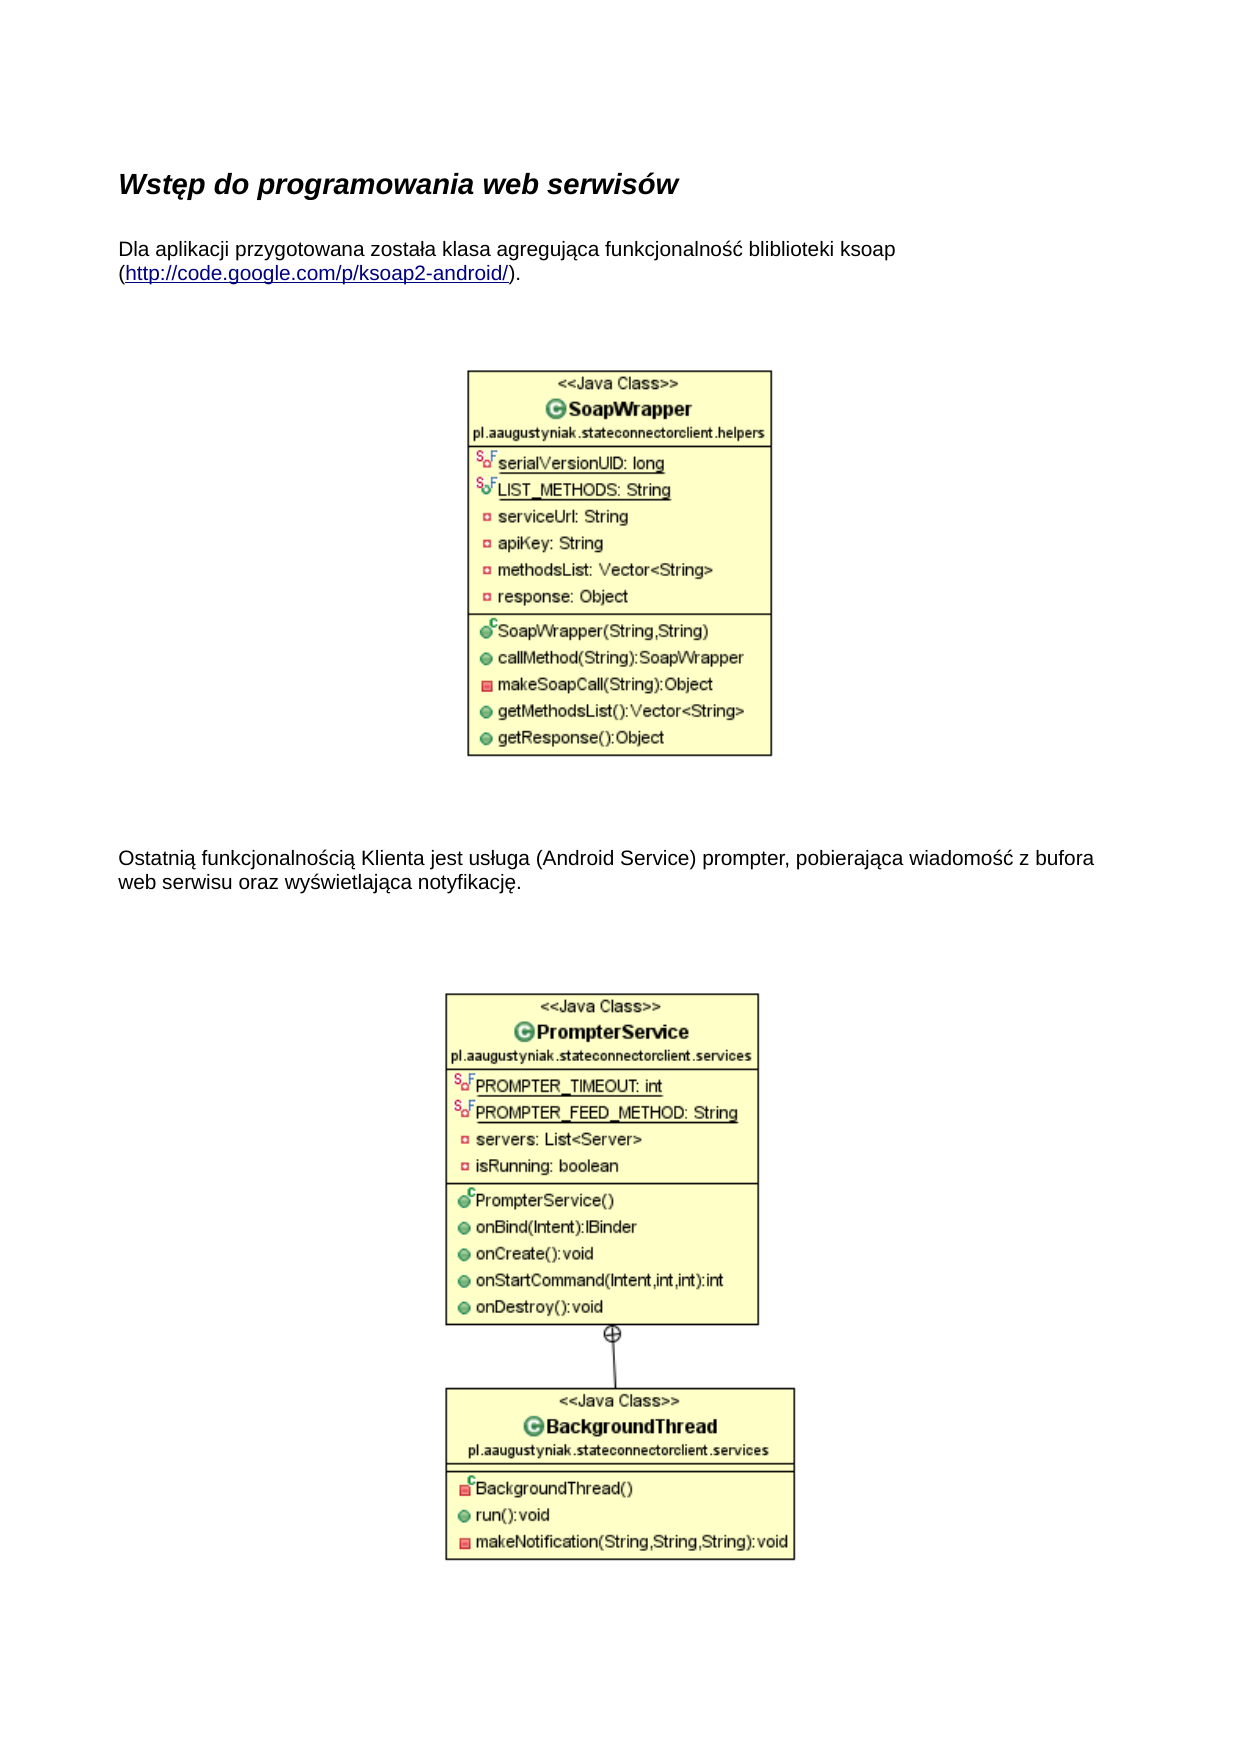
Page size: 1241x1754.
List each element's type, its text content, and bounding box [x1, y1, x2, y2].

picture [463, 366, 777, 761]
picture [441, 989, 799, 1565]
text Ostatnią funkcjonalnością Klienta jest usługa (Android Service) prompter, pobierająca wiadomość z bufora web serwisu oraz wyświetlająca notyfikację. [118, 846, 1122, 893]
text Dla aplikacji przygotowana została klasa agregująca funkcjonalność bliblioteki ksoap (http://code.google.com/p/ksoap2-android/). [118, 237, 1122, 285]
subtitle Wstęp do programowania web serwisów [118, 167, 1122, 201]
